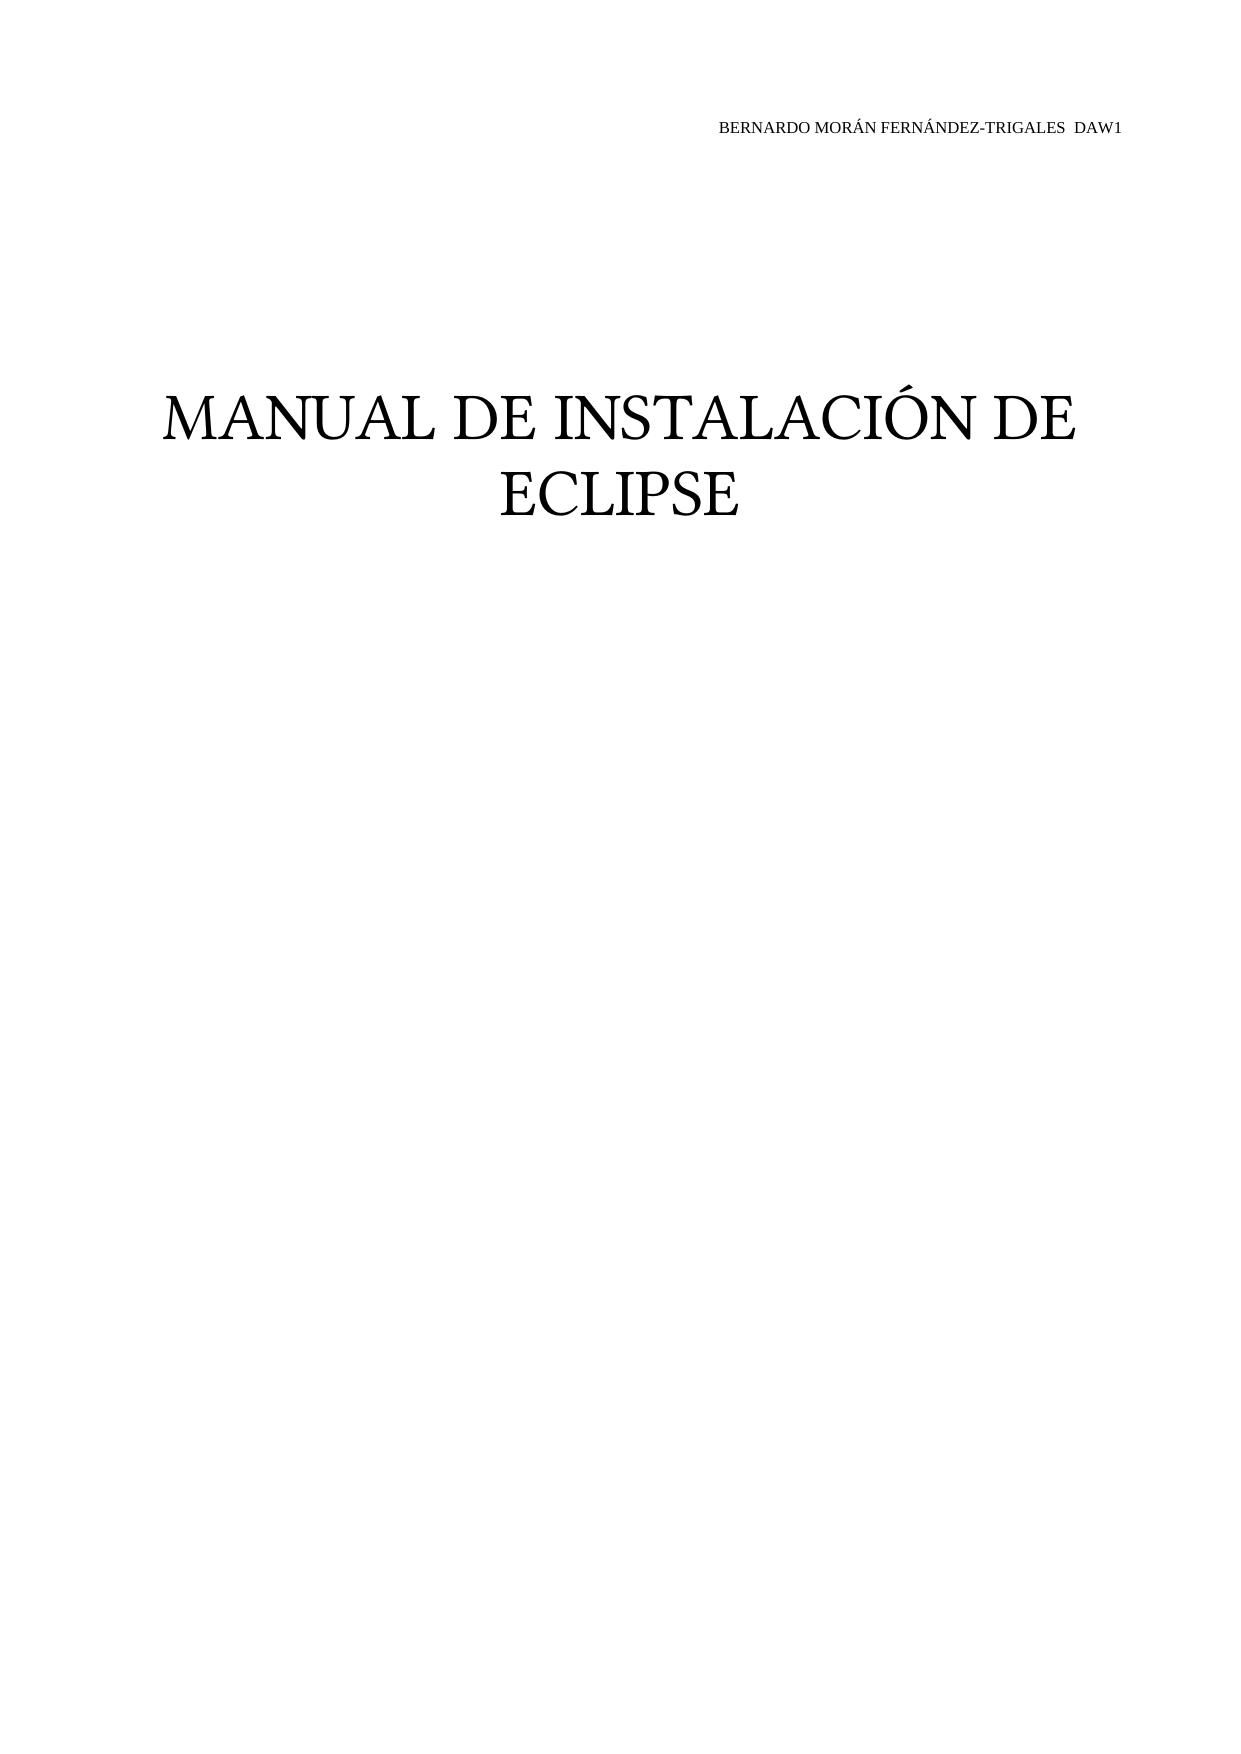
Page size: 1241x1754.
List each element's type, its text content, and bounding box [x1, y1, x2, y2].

text MANUAL DE INSTALACIÓN DE ECLIPSE [118, 379, 1122, 532]
